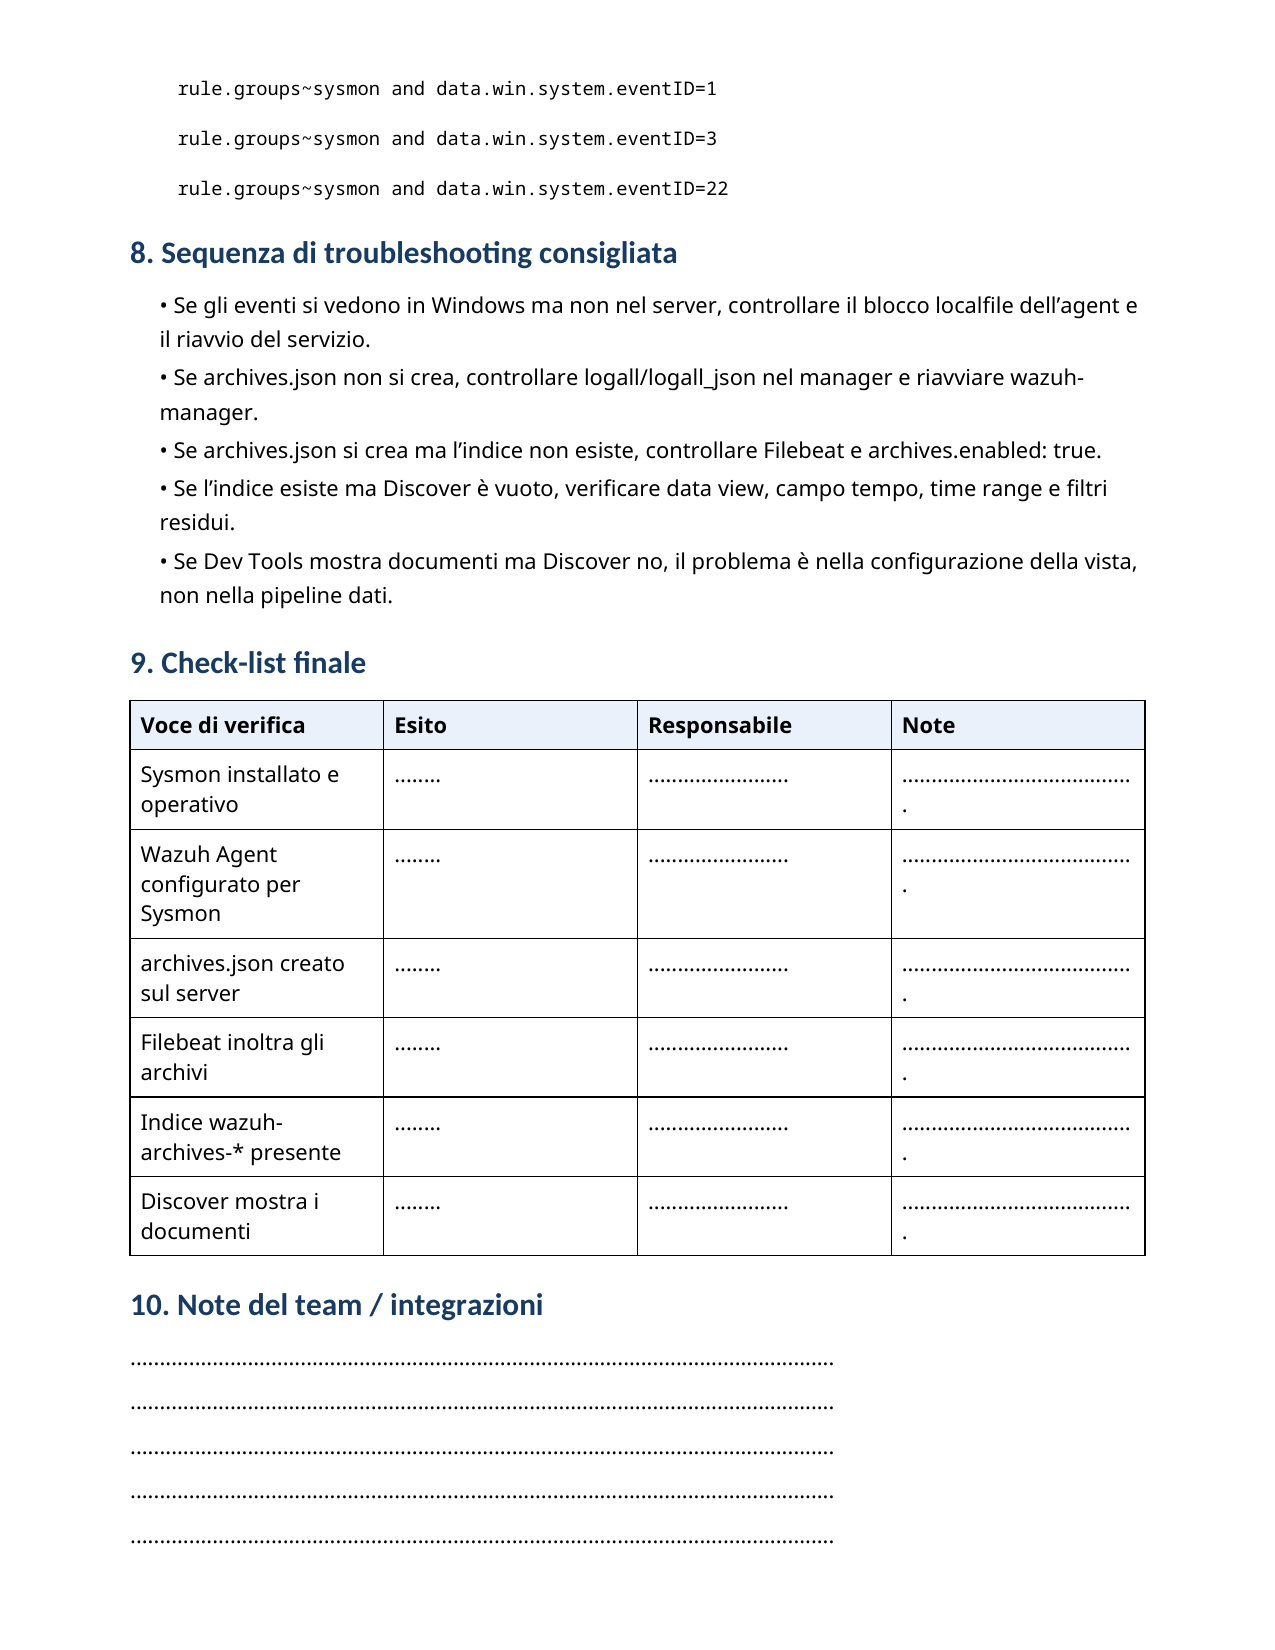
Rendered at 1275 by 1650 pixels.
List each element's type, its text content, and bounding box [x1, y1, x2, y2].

table_cell ........ [384, 939, 637, 1017]
table_cell archives.json creato sul server [131, 939, 383, 1017]
text • Se l’indice esiste ma Discover è vuoto, verificare data view, campo tempo, time range e filtri residui. [159, 473, 1145, 537]
table_cell ........ [384, 1177, 637, 1255]
text ........................................................................................................................ [130, 1431, 1145, 1461]
table_cell ........................................ [892, 1018, 1144, 1096]
table_cell ........................ [638, 830, 891, 938]
table_header Responsabile [638, 701, 891, 749]
table_cell ........................ [638, 750, 891, 828]
table_header Note [892, 701, 1144, 749]
table_cell ........................ [638, 939, 891, 1017]
table_header Esito [384, 701, 637, 749]
table_header Voce di verifica [131, 701, 383, 749]
table_cell Discover mostra i documenti [131, 1177, 383, 1255]
text ........................................................................................................................ [130, 1342, 1145, 1371]
table_cell ........................................ [892, 750, 1144, 828]
table_cell ........................................ [892, 830, 1144, 938]
subtitle 8. Sequenza di troubleshooting consigliata [130, 234, 1145, 272]
text • Se archives.json si crea ma l’indice non esiste, controllare Filebeat e archives.enabled: true. [159, 435, 1145, 465]
table_cell Sysmon installato e operativo [131, 750, 383, 828]
table_cell ........................................ [892, 939, 1144, 1017]
table_cell ........................................ [892, 1098, 1144, 1176]
table_cell ........................ [638, 1018, 891, 1096]
table_cell ........................ [638, 1177, 891, 1255]
table_cell Indice wazuh-archives-* presente [131, 1098, 383, 1176]
table_cell ........ [384, 1018, 637, 1096]
table_cell ........................................ [892, 1177, 1144, 1255]
text ........................................................................................................................ [130, 1520, 1145, 1550]
table_cell Wazuh Agent configurato per Sysmon [131, 830, 383, 938]
text • Se archives.json non si crea, controllare logall/logall_json nel manager e riavviare wazuh-manager. [159, 362, 1145, 426]
text ........................................................................................................................ [130, 1475, 1145, 1505]
subtitle 9. Check-list finale [130, 643, 1145, 681]
text ........................................................................................................................ [130, 1386, 1145, 1416]
table_cell ........ [384, 830, 637, 938]
table_cell ........................ [638, 1098, 891, 1176]
text rule.groups~sysmon and data.win.system.eventID=22 [177, 175, 1145, 201]
text rule.groups~sysmon and data.win.system.eventID=1 [177, 75, 1145, 101]
table_cell Filebeat inoltra gli archivi [131, 1018, 383, 1096]
table_cell ........ [384, 750, 637, 828]
text • Se Dev Tools mostra documenti ma Discover no, il problema è nella configurazione della vista, non nella pipeline dati. [159, 546, 1145, 610]
text • Se gli eventi si vedono in Windows ma non nel server, controllare il blocco localfile dell’agent e il riavvio del servizio. [159, 290, 1145, 354]
table_cell ........ [384, 1098, 637, 1176]
text rule.groups~sysmon and data.win.system.eventID=3 [177, 125, 1145, 151]
subtitle 10. Note del team / integrazioni [130, 1285, 1145, 1323]
